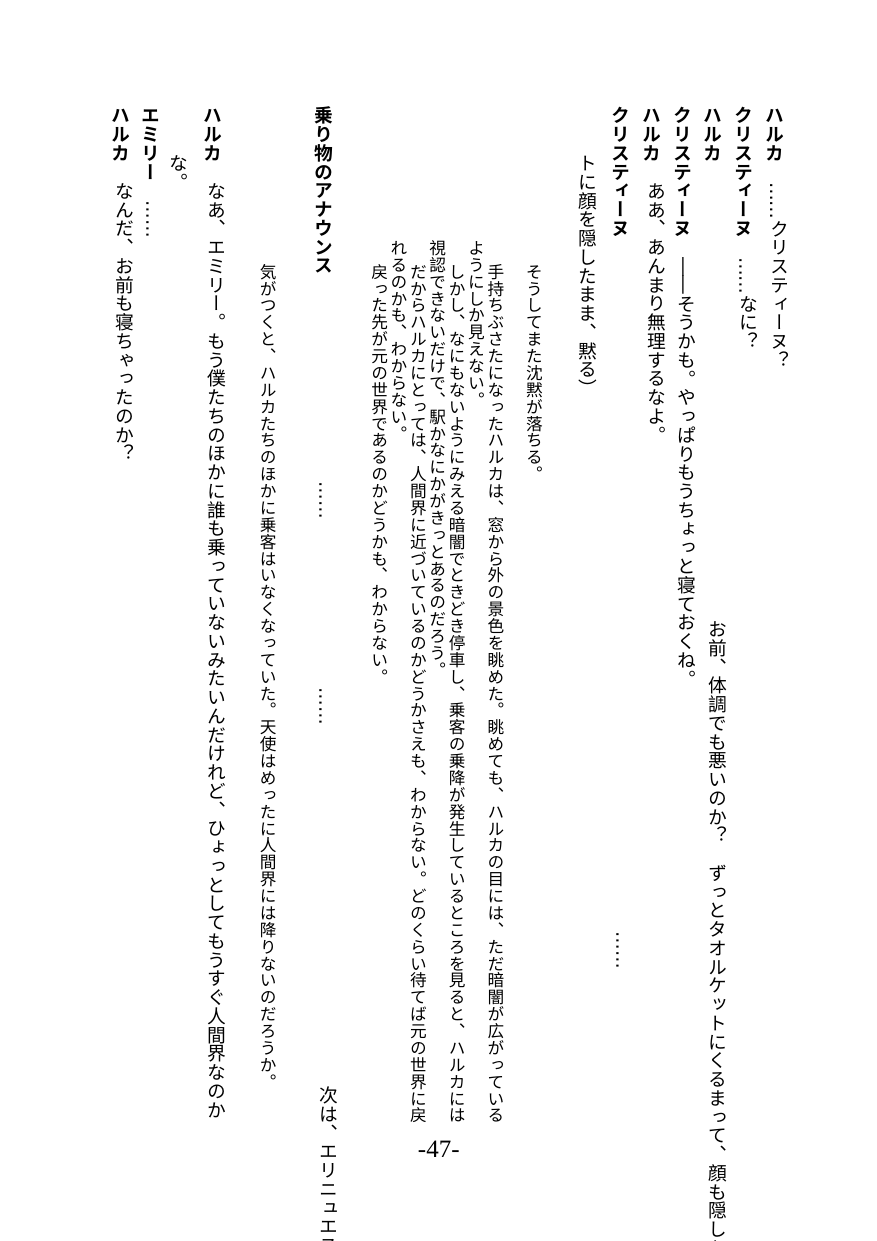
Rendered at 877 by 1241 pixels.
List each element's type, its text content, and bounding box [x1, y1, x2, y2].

text ハルカ なあ、エミリー。もう僕たちのほかに誰も乗っていないみたいんだけれど、ひょっとしてもうすぐ人間界なのかな。 [165, 106, 226, 1134]
text ハルカ お前、体調でも悪いのか？ ずっとタオルケットにくるまって、顔も隠しちゃって。 [696, 106, 727, 1134]
text 戻った先が元の世界であるのかどうかも、わからない。 [368, 239, 388, 1134]
text だからハルカにとっては、人間界に近づいているのかどうかさえも、わからない。どのくらい待てば元の世界に戻れるのかも、わからない。 [388, 239, 427, 1134]
text そうしてまた沈黙が落ちる。 [523, 239, 543, 1134]
text ハルカ なんだ、お前も寝ちゃったのか？ [103, 106, 134, 1134]
text 乗り物のアナウンス 次は、エリニュエス駅……エリニュエス駅です…… [307, 106, 338, 1134]
text 手持ちぶさたになったハルカは、窓から外の景色を眺めた。眺めても、ハルカの目には、ただ暗闇が広がっているようにしか見えない。 [465, 239, 504, 1134]
text クリスティーヌ ――そうかも。やっぱりもうちょっと寝ておくね。 [666, 106, 696, 1134]
text ハルカ ……クリスティーヌ？ [758, 106, 788, 1134]
text しかし、なにもないようにみえる暗闇でときどき停車し、乗客の乗降が発生しているところを見ると、ハルカには視認できないだけで、駅かなにかがきっとあるのだろう。 [427, 239, 465, 1134]
text 気がつくと、ハルカたちのほかに乗客はいなくなっていた。天使はめったに人間界には降りないのだろうか。 [257, 239, 276, 1134]
text エミリー …… [134, 106, 165, 1134]
text ハルカ ああ、あんまり無理するなよ。 [635, 106, 666, 1134]
text クリスティーヌ ……なに？ [727, 106, 758, 1134]
text クリスティーヌ あと、「お前」じゃなくて、クリスティーヌね。何回も言わせないでよね。バカ……（と、タオルケットに顔を隠したまま、黙る） [573, 106, 635, 1134]
